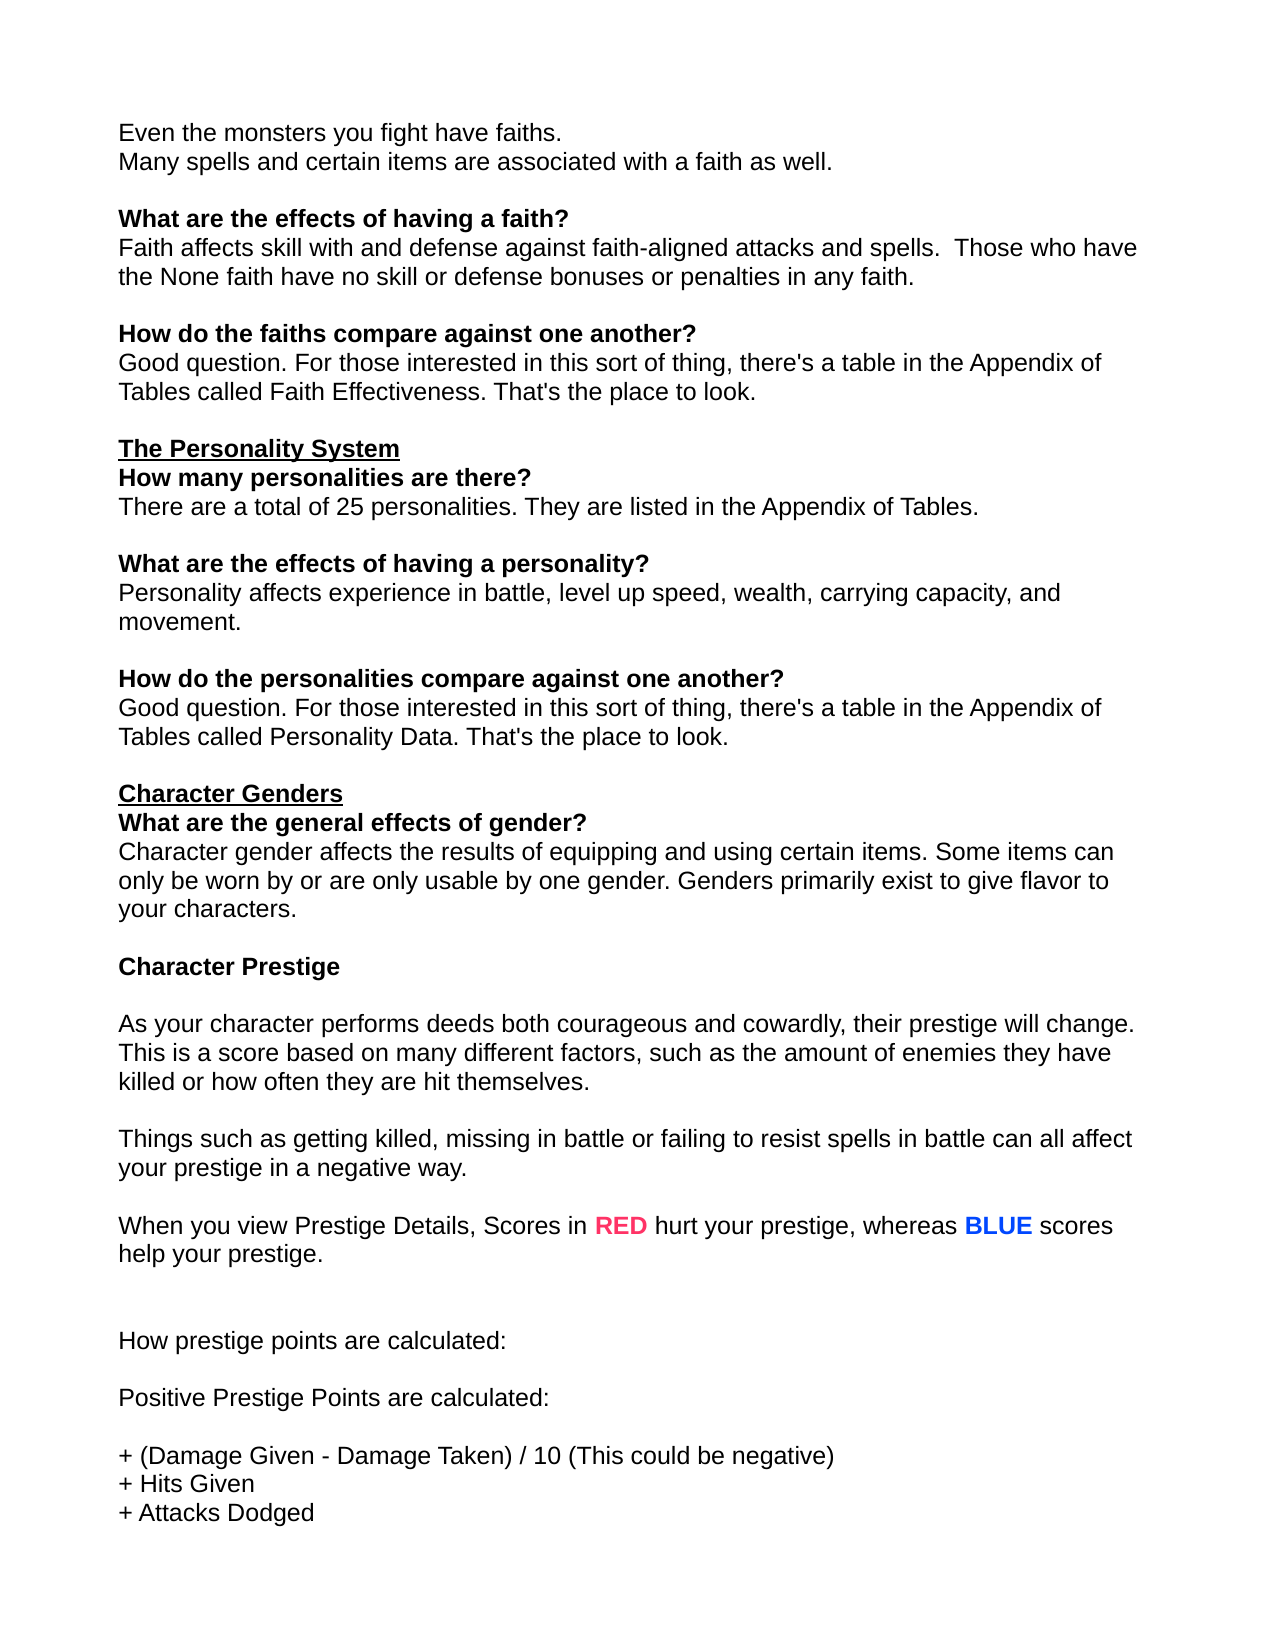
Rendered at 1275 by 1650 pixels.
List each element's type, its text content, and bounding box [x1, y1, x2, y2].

text Character Prestige [118, 952, 1157, 981]
text + (Damage Given - Damage Taken) / 10 (This could be negative) [118, 1441, 1157, 1469]
text What are the effects of having a personality? [118, 549, 1157, 578]
text Personality affects experience in battle, level up speed, wealth, carrying capacity, and movement. [118, 578, 1157, 636]
text How many personalities are there? [118, 463, 1157, 492]
text What are the general effects of gender? [118, 808, 1157, 837]
text How do the faiths compare against one another? [118, 319, 1157, 348]
text What are the effects of having a faith? [118, 204, 1157, 233]
text The Personality System [118, 434, 1157, 463]
text Good question. For those interested in this sort of thing, there's a table in the Appendix of Tables called Personality Data. That's the place to look. [118, 693, 1157, 751]
text + Attacks Dodged [118, 1498, 1157, 1527]
text Positive Prestige Points are calculated: [118, 1383, 1157, 1412]
text As your character performs deeds both courageous and cowardly, their prestige will change. This is a score based on many different factors, such as the amount of enemies they have killed or how often they are hit themselves. [118, 1009, 1157, 1096]
text Many spells and certain items are associated with a faith as well. [118, 147, 1157, 176]
text Good question. For those interested in this sort of thing, there's a table in the Appendix of Tables called Faith Effectiveness. That's the place to look. [118, 348, 1157, 406]
text Character Genders [118, 779, 1157, 808]
text When you view Prestige Details, Scores in RED hurt your prestige, whereas BLUE scores help your prestige. [118, 1211, 1157, 1268]
text There are a total of 25 personalities. They are listed in the Appendix of Tables. [118, 492, 1157, 521]
text Things such as getting killed, missing in battle or failing to resist spells in battle can all affect your prestige in a negative way. [118, 1124, 1157, 1182]
text Faith affects skill with and defense against faith-aligned attacks and spells. Those who have the None faith have no skill or defense bonuses or penalties in any faith. [118, 233, 1157, 291]
text How prestige points are calculated: [118, 1326, 1157, 1354]
text How do the personalities compare against one another? [118, 664, 1157, 693]
text Character gender affects the results of equipping and using certain items. Some items can only be worn by or are only usable by one gender. Genders primarily exist to give flavor to your characters. [118, 837, 1157, 923]
text + Hits Given [118, 1469, 1157, 1498]
text Even the monsters you fight have faiths. [118, 118, 1157, 147]
